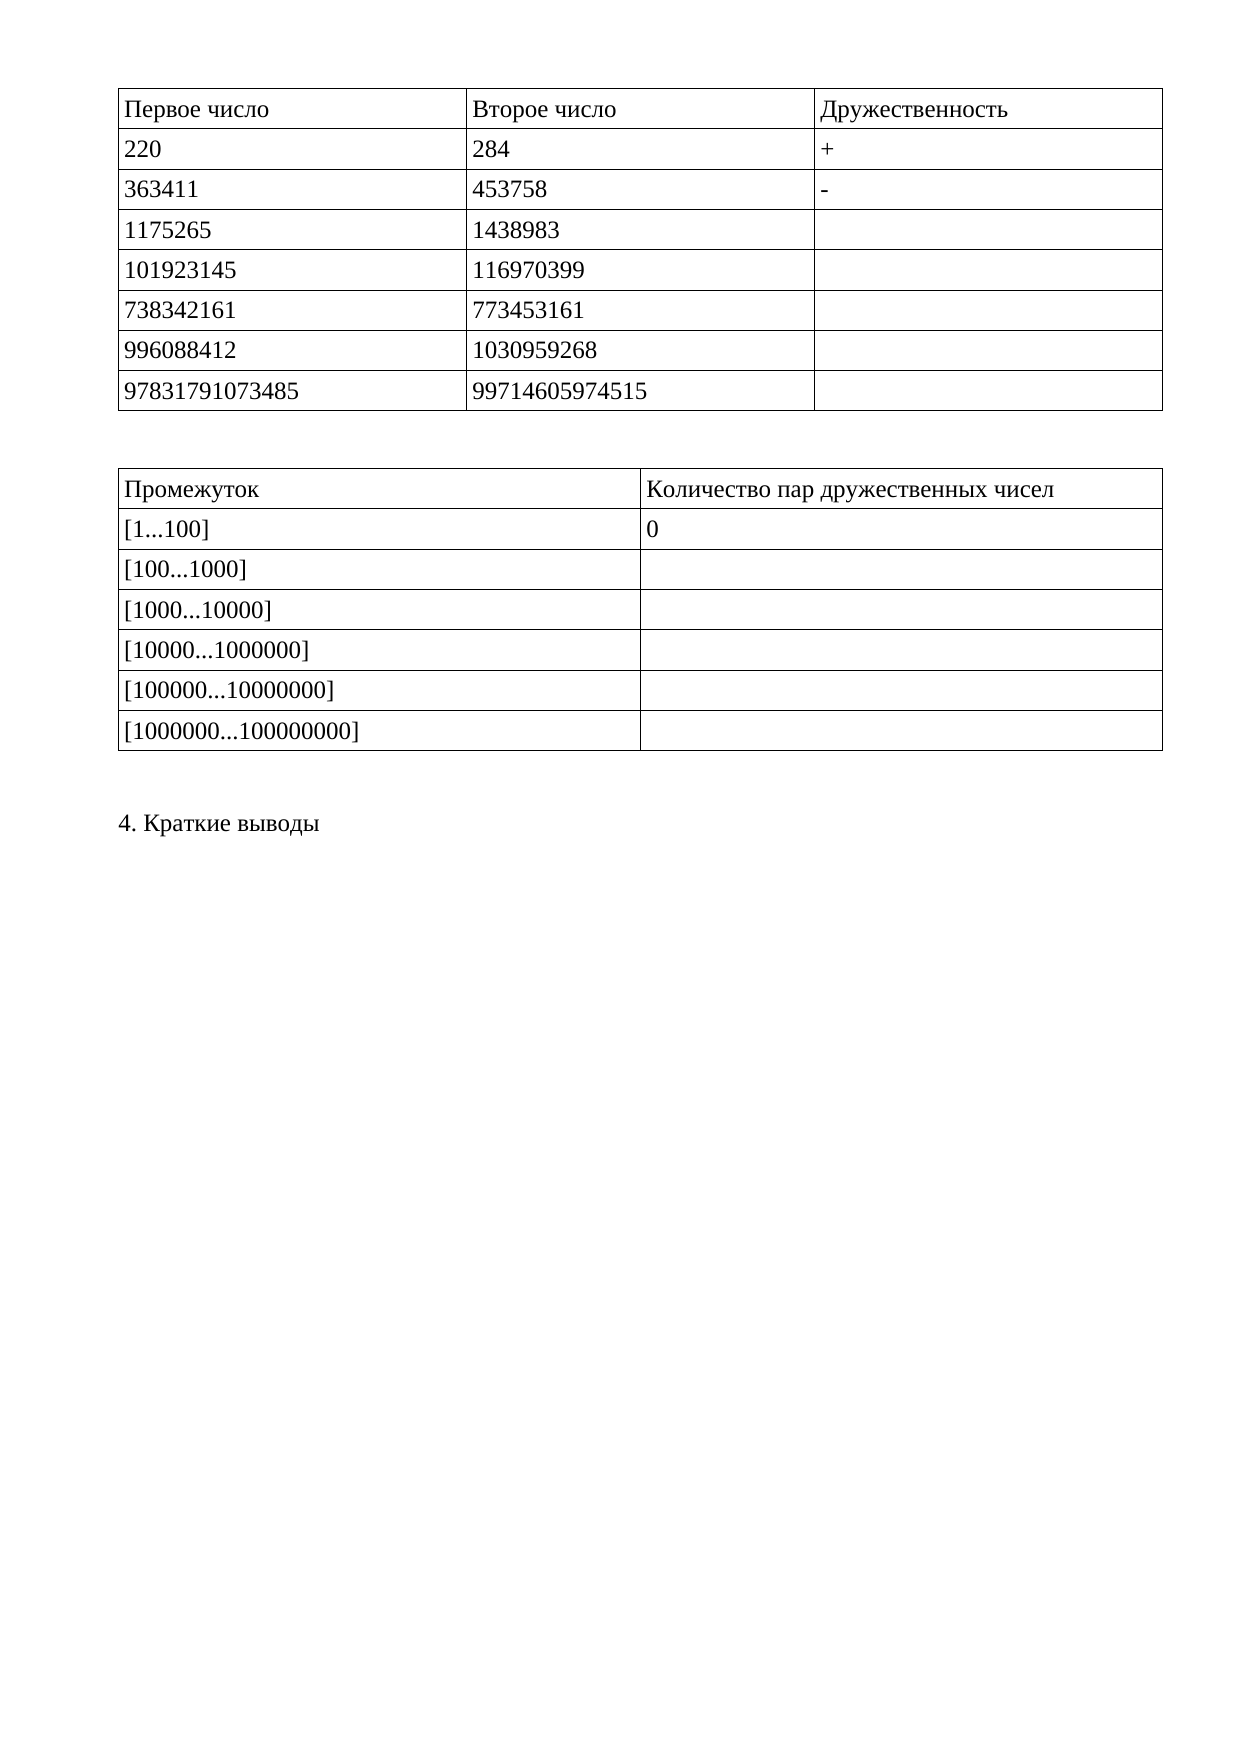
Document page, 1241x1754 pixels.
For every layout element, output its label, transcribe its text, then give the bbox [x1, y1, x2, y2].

table_header Второе число [467, 89, 814, 128]
table_cell 738342161 [119, 291, 466, 330]
table_header Промежуток [119, 469, 640, 508]
table_cell [1000000...100000000] [119, 711, 640, 750]
table_cell 1030959268 [467, 331, 814, 370]
table_cell 996088412 [119, 331, 466, 370]
table_cell [815, 210, 1162, 249]
table_cell 116970399 [467, 250, 814, 289]
table_cell [1...100] [119, 509, 640, 549]
text 4. Краткие выводы [118, 808, 1162, 837]
table_cell 220 [119, 129, 466, 168]
table_cell [100...1000] [119, 550, 640, 589]
table_cell [641, 550, 1162, 589]
table_cell - [815, 170, 1162, 209]
table_cell [815, 291, 1162, 330]
table_cell [815, 331, 1162, 370]
table_cell 453758 [467, 170, 814, 209]
table_header Первое число [119, 89, 466, 128]
table_cell 284 [467, 129, 814, 168]
table_cell [641, 711, 1162, 750]
table_cell 773453161 [467, 291, 814, 330]
table_cell [10000...1000000] [119, 630, 640, 669]
table_cell 1438983 [467, 210, 814, 249]
table_cell [815, 250, 1162, 289]
table_cell [100000...10000000] [119, 671, 640, 710]
table_cell 99714605974515 [467, 371, 814, 410]
table_cell [641, 630, 1162, 669]
table_cell 97831791073485 [119, 371, 466, 410]
table_cell 101923145 [119, 250, 466, 289]
table_cell [641, 590, 1162, 629]
table_cell 0 [641, 509, 1162, 549]
table_cell + [815, 129, 1162, 168]
table_cell 363411 [119, 170, 466, 209]
table_cell 1175265 [119, 210, 466, 249]
table_cell [1000...10000] [119, 590, 640, 629]
table_cell [815, 371, 1162, 410]
table_header Количество пар дружественных чисел [641, 469, 1162, 508]
table_cell [641, 671, 1162, 710]
table_header Дружественность [815, 89, 1162, 128]
